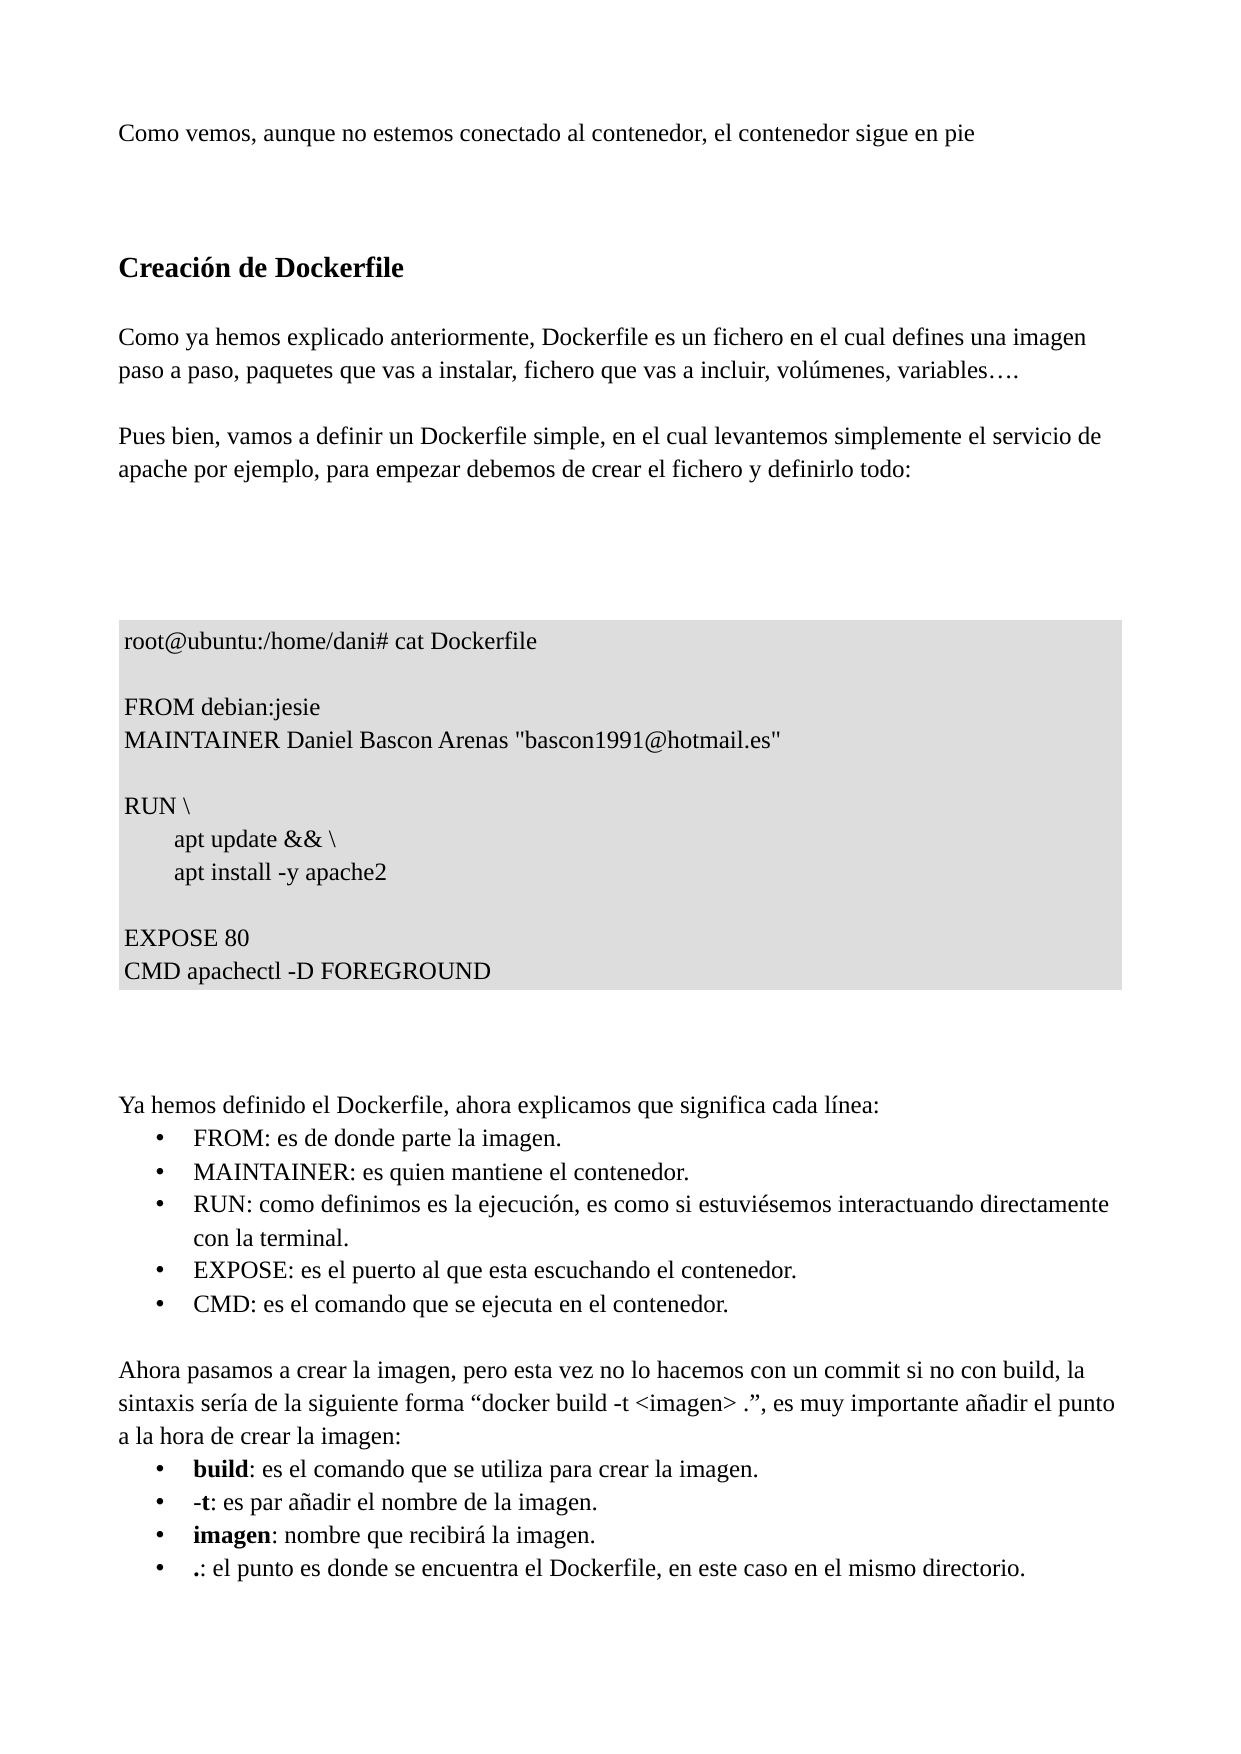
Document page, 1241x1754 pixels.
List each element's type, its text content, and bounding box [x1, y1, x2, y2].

text Como ya hemos explicado anteriormente, Dockerfile es un fichero en el cual defines una imagen paso a paso, paquetes que vas a instalar, fichero que vas a incluir, volúmenes, variables…. [118, 322, 1122, 383]
text Pues bien, vamos a definir un Dockerfile simple, en el cual levantemos simplemente el servicio de apache por ejemplo, para empezar debemos de crear el fichero y definirlo todo: [118, 421, 1122, 483]
text Creación de Dockerfile [118, 250, 1122, 284]
list imagen: nombre que recibirá la imagen. [156, 1520, 1122, 1548]
text Ya hemos definido el Dockerfile, ahora explicamos que significa cada línea: [118, 1091, 1122, 1119]
text Ahora pasamos a crear la imagen, pero esta vez no lo hacemos con un commit si no con build, la sintaxis sería de la siguiente forma “docker build -t <imagen> .”, es muy importante añadir el punto a la hora de crear la imagen: [118, 1355, 1122, 1449]
list EXPOSE: es el puerto al que esta escuchando el contenedor. [156, 1256, 1122, 1284]
list MAINTAINER: es quien mantiene el contenedor. [156, 1157, 1122, 1185]
list RUN: como definimos es la ejecución, es como si estuviésemos interactuando directamente con la terminal. [156, 1189, 1122, 1251]
list .: el punto es donde se encuentra el Dockerfile, en este caso en el mismo directorio. [156, 1553, 1122, 1582]
list -t: es par añadir el nombre de la imagen. [156, 1487, 1122, 1516]
list FROM: es de donde parte la imagen. [156, 1123, 1122, 1152]
text Como vemos, aunque no estemos conectado al contenedor, el contenedor sigue en pie [118, 118, 1122, 147]
list CMD: es el comando que se ejecuta en el contenedor. [156, 1289, 1122, 1317]
list build: es el comando que se utiliza para crear la imagen. [156, 1454, 1122, 1482]
table_header root@ubuntu:/home/dani# cat Dockerfile FROM debian:jesie MAINTAINER Daniel Bascon Arenas "bascon1991@hotmail.es" RUN \ apt update && \ apt install -y apache2 EXPOSE 80 CMD apachectl -D FOREGROUND [119, 620, 1122, 990]
